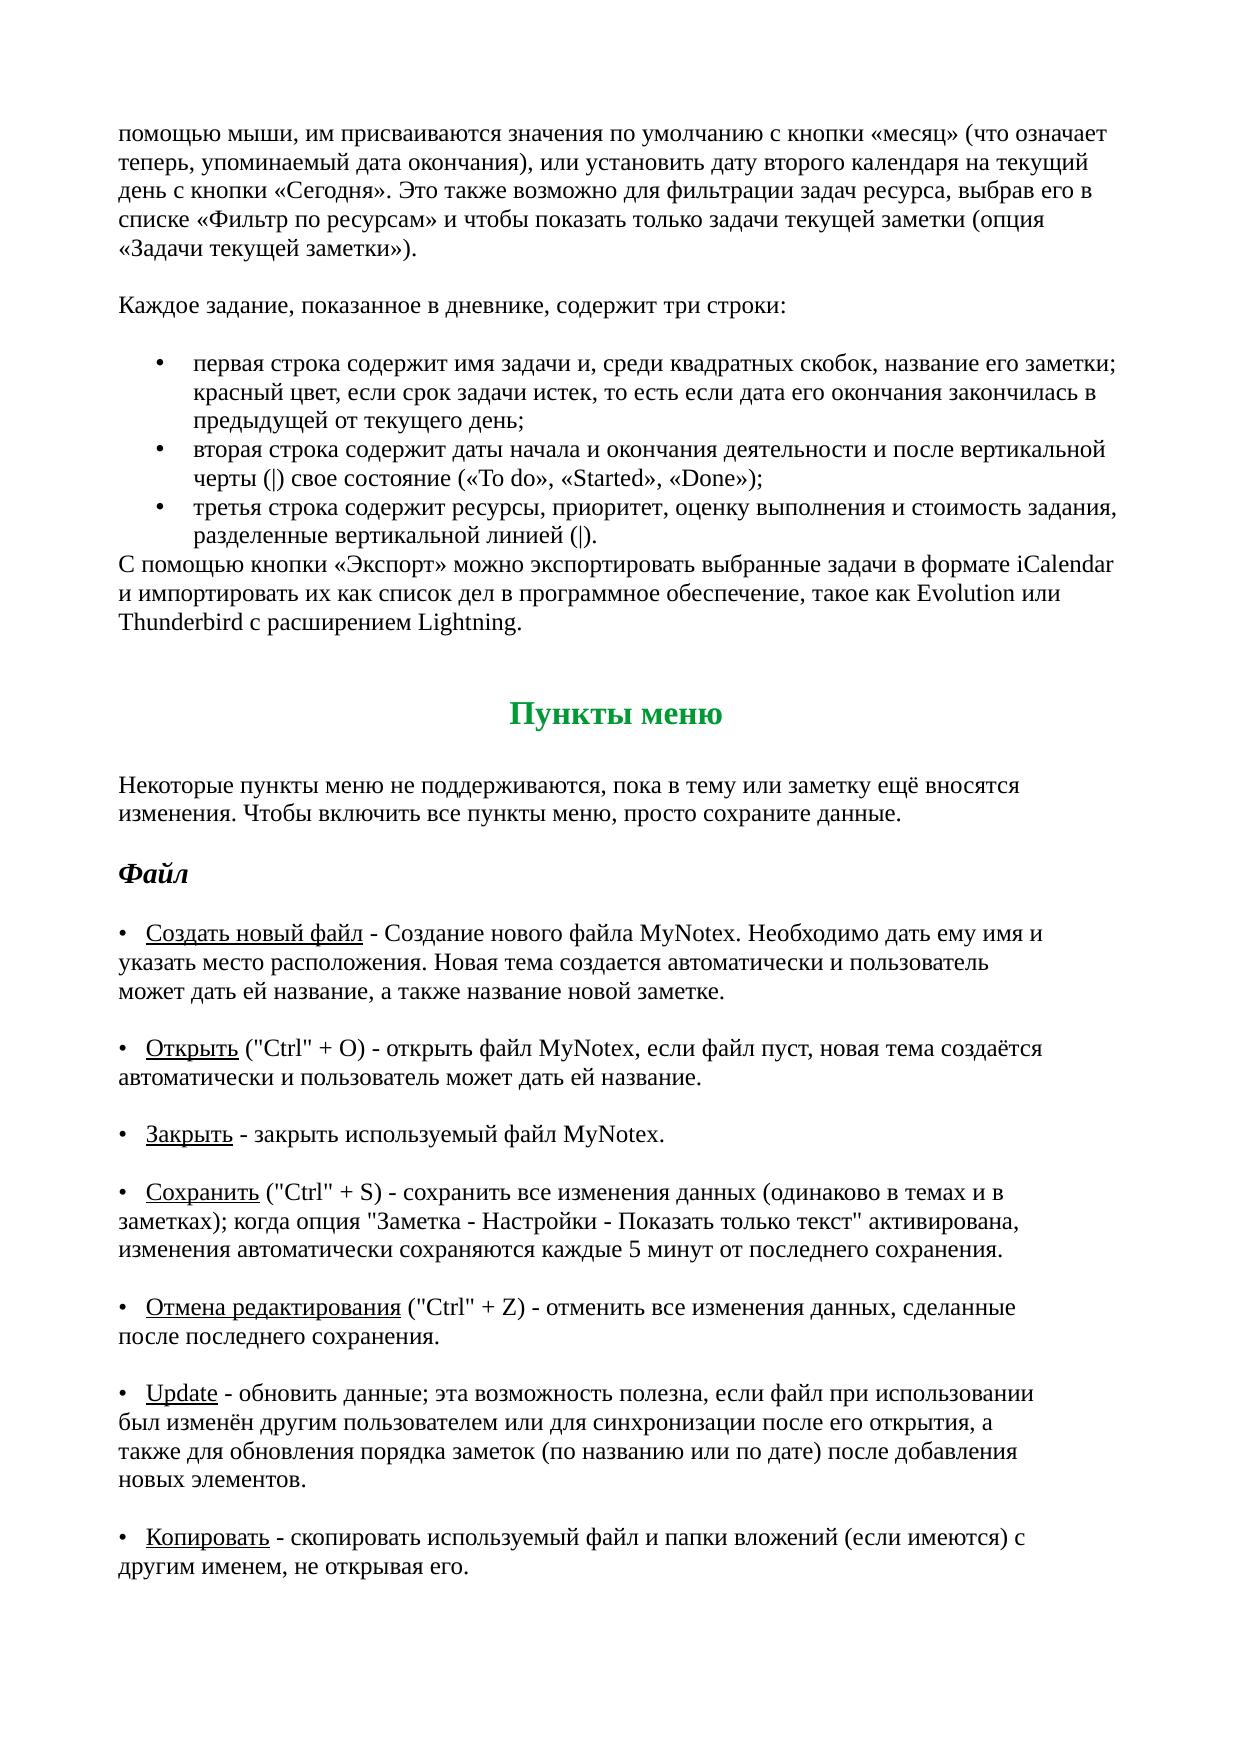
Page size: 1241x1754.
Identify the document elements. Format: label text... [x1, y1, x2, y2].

text изменения автоматически сохраняются каждые 5 минут от последнего сохранения. [118, 1234, 1122, 1263]
text • Открыть ("Ctrl" + O) - открыть файл MyNotex, если файл пуст, новая тема создаётся [118, 1033, 1122, 1062]
text Каждое задание, показанное в дневнике, содержит три строки: [118, 291, 1122, 319]
text также для обновления порядка заметок (по названию или по дате) после добавления [118, 1436, 1122, 1464]
text может дать ей название, а также название новой заметке. [118, 976, 1122, 1004]
text • Создать новый файл - Создание нового файла MyNotex. Необходимо дать ему имя и [118, 918, 1122, 947]
text Пункты меню [118, 693, 1122, 731]
list первая строка содержит имя задачи и, среди квадратных скобок, название его заметки; красный цвет, если срок задачи истек, то есть если дата его окончания закончилась в предыдущей от текущего день; [156, 348, 1122, 434]
text помощью мыши, им присваиваются значения по умолчанию с кнопки «месяц» (что означает теперь, упоминаемый дата окончания), или установить дату второго календаря на текущий день с кнопки «Сегодня». Это также возможно для фильтрации задач ресурса, выбрав его в списке «Фильтр по ресурсам» и чтобы показать только задачи текущей заметки (опция «Задачи текущей заметки»). [118, 118, 1122, 262]
list вторая строка содержит даты начала и окончания деятельности и после вертикальной черты (|) свое состояние («To do», «Started», «Done»); [156, 434, 1122, 492]
text Файл [118, 856, 1122, 889]
text был изменён другим пользователем или для синхронизации после его открытия, а [118, 1407, 1122, 1436]
text изменения. Чтобы включить все пункты меню, просто сохраните данные. [118, 798, 1122, 827]
text автоматически и пользователь может дать ей название. [118, 1062, 1122, 1091]
text заметках); когда опция "Заметка - Настройки - Показать только текст" активирована, [118, 1206, 1122, 1234]
text новых элементов. [118, 1464, 1122, 1493]
text другим именем, не открывая его. [118, 1551, 1122, 1579]
text указать место расположения. Новая тема создается автоматически и пользователь [118, 947, 1122, 976]
text • Отмена редактирования ("Ctrl" + Z) - отменить все изменения данных, сделанные [118, 1292, 1122, 1321]
text • Update - обновить данные; эта возможность полезна, если файл при использовании [118, 1378, 1122, 1407]
list третья строка содержит ресурсы, приоритет, оценку выполнения и стоимость задания, разделенные вертикальной линией (|). [156, 492, 1122, 549]
text • Копировать - скопировать используемый файл и папки вложений (если имеются) с [118, 1522, 1122, 1551]
text • Закрыть - закрыть используемый файл MyNotex. [118, 1119, 1122, 1148]
text Некоторые пункты меню не поддерживаются, пока в тему или заметку ещё вносятся [118, 770, 1122, 798]
text • Сохранить ("Ctrl" + S) - сохранить все изменения данных (одинаково в темах и в [118, 1177, 1122, 1206]
text после последнего сохранения. [118, 1321, 1122, 1349]
text С помощью кнопки «Экспорт» можно экспортировать выбранные задачи в формате iCalendar и импортировать их как список дел в программное обеспечение, такое как Evolution или Thunderbird с расширением Lightning. [118, 549, 1122, 636]
